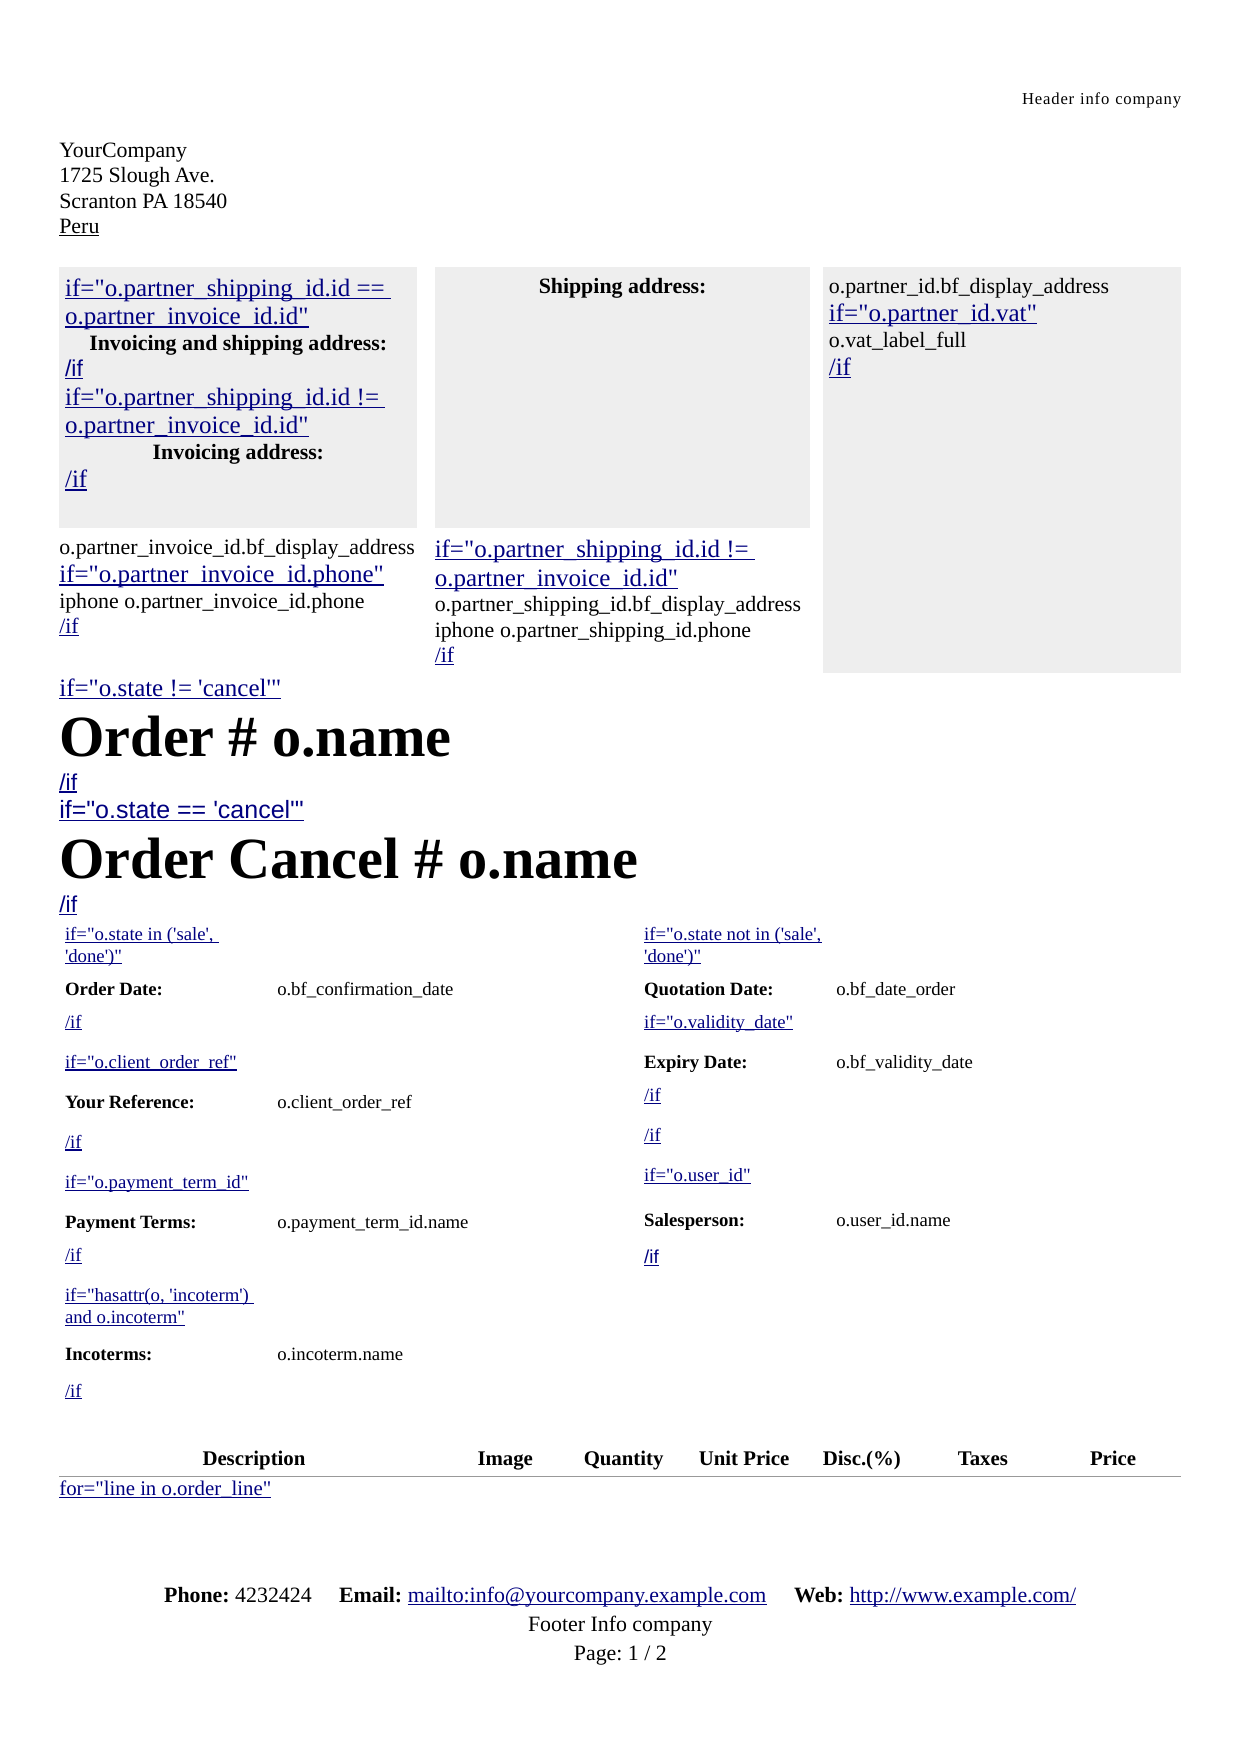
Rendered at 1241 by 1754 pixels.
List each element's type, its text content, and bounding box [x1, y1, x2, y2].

table_header Shipping address: [435, 267, 810, 528]
table_cell [830, 1240, 1181, 1280]
table_cell /if [59, 1374, 271, 1414]
table_cell [271, 1374, 566, 1414]
table_cell if="o.client_order_ref" [59, 1045, 271, 1085]
table_cell [271, 1279, 566, 1333]
table_cell [810, 528, 823, 673]
table_cell o.payment_term_id.name [271, 1205, 566, 1238]
table_cell o.partner_invoice_id.bf_display_address if="o.partner_invoice_id.phone" iphone o.partner_invoice_id.phone /if [59, 528, 417, 673]
table_cell o.incoterm.name [271, 1333, 566, 1374]
table_header [810, 267, 823, 528]
table_header Disc.(%) [803, 1440, 921, 1476]
text YourCompany [59, 137, 1181, 162]
table_cell /if [59, 1005, 271, 1045]
table_cell [271, 1125, 566, 1165]
table_cell if="o.partner_shipping_id.id != o.partner_invoice_id.id" o.partner_shipping_id.bf_display_address iphone o.partner_shipping_id.phone /if [435, 528, 810, 673]
table_cell [271, 1005, 566, 1045]
table_cell if="o.payment_term_id" [59, 1165, 271, 1205]
table_cell /if [638, 1078, 830, 1118]
table_header [271, 917, 566, 972]
table_header [626, 917, 638, 1414]
table_header if="o.state not in ('sale', 'done')" [638, 917, 830, 972]
text Scranton PA 18540 [59, 188, 1181, 213]
table_cell [830, 1005, 1181, 1045]
table_cell Expiry Date: [638, 1045, 830, 1078]
table_cell o.user_id.name [830, 1199, 1181, 1240]
table_cell /if [638, 1240, 830, 1280]
table_cell if="hasattr(o, 'incoterm') and o.incoterm" [59, 1279, 271, 1333]
table_cell Payment Terms: [59, 1205, 271, 1238]
text if="o.state == 'cancel'" [59, 795, 1181, 824]
table_header [417, 267, 434, 528]
text /if [59, 769, 1181, 795]
table_cell [830, 1118, 1181, 1158]
table_cell [271, 1045, 566, 1085]
text if="o.state != 'cancel'" [59, 673, 1181, 702]
table_cell Order Date: [59, 972, 271, 1005]
text /if [59, 891, 1181, 917]
table_cell Your Reference: [59, 1085, 271, 1125]
table_cell o.bf_confirmation_date [271, 972, 566, 1005]
table_cell Incoterms: [59, 1333, 271, 1374]
text Peru [59, 213, 1181, 238]
text Order # o.name [59, 702, 1181, 769]
table_cell for="line in o.order_line" [59, 1477, 1181, 1500]
table_cell if="o.validity_date" [638, 1005, 830, 1045]
table_header o.partner_id.bf_display_address if="o.partner_id.vat" o.vat_label_full /if [823, 267, 1181, 673]
table_cell o.bf_date_order [830, 972, 1181, 1005]
table_cell [830, 1078, 1181, 1118]
table_header Unit Price [685, 1440, 802, 1476]
table_cell Salesperson: [638, 1199, 830, 1240]
table_header Price [1045, 1440, 1181, 1476]
table_cell [417, 528, 434, 673]
table_cell [271, 1165, 566, 1205]
table_cell [830, 1159, 1181, 1199]
table_cell /if [59, 1125, 271, 1165]
table_header Description [59, 1440, 448, 1476]
table_header Image [448, 1440, 562, 1476]
table_cell Quotation Date: [638, 972, 830, 1005]
table_header [59, 917, 626, 1414]
table_cell [271, 1239, 566, 1279]
table_cell o.bf_validity_date [830, 1045, 1181, 1078]
table_cell /if [59, 1239, 271, 1279]
table_cell /if [638, 1118, 830, 1158]
table_header [830, 917, 1181, 972]
table_header Quantity [562, 1440, 685, 1476]
text Order Cancel # o.name [59, 824, 1181, 891]
table_cell if="o.user_id" [638, 1159, 830, 1199]
table_header Taxes [921, 1440, 1045, 1476]
table_header [638, 1280, 1181, 1414]
table_cell o.client_order_ref [271, 1085, 566, 1125]
table_header if="o.state in ('sale', 'done')" [59, 917, 271, 972]
text 1725 Slough Ave. [59, 162, 1181, 188]
table_header if="o.partner_shipping_id.id == o.partner_invoice_id.id" Invoicing and shipping address: /if if="o.partner_shipping_id.id != o.partner_invoice_id.id" Invoicing address: /if [59, 267, 417, 528]
